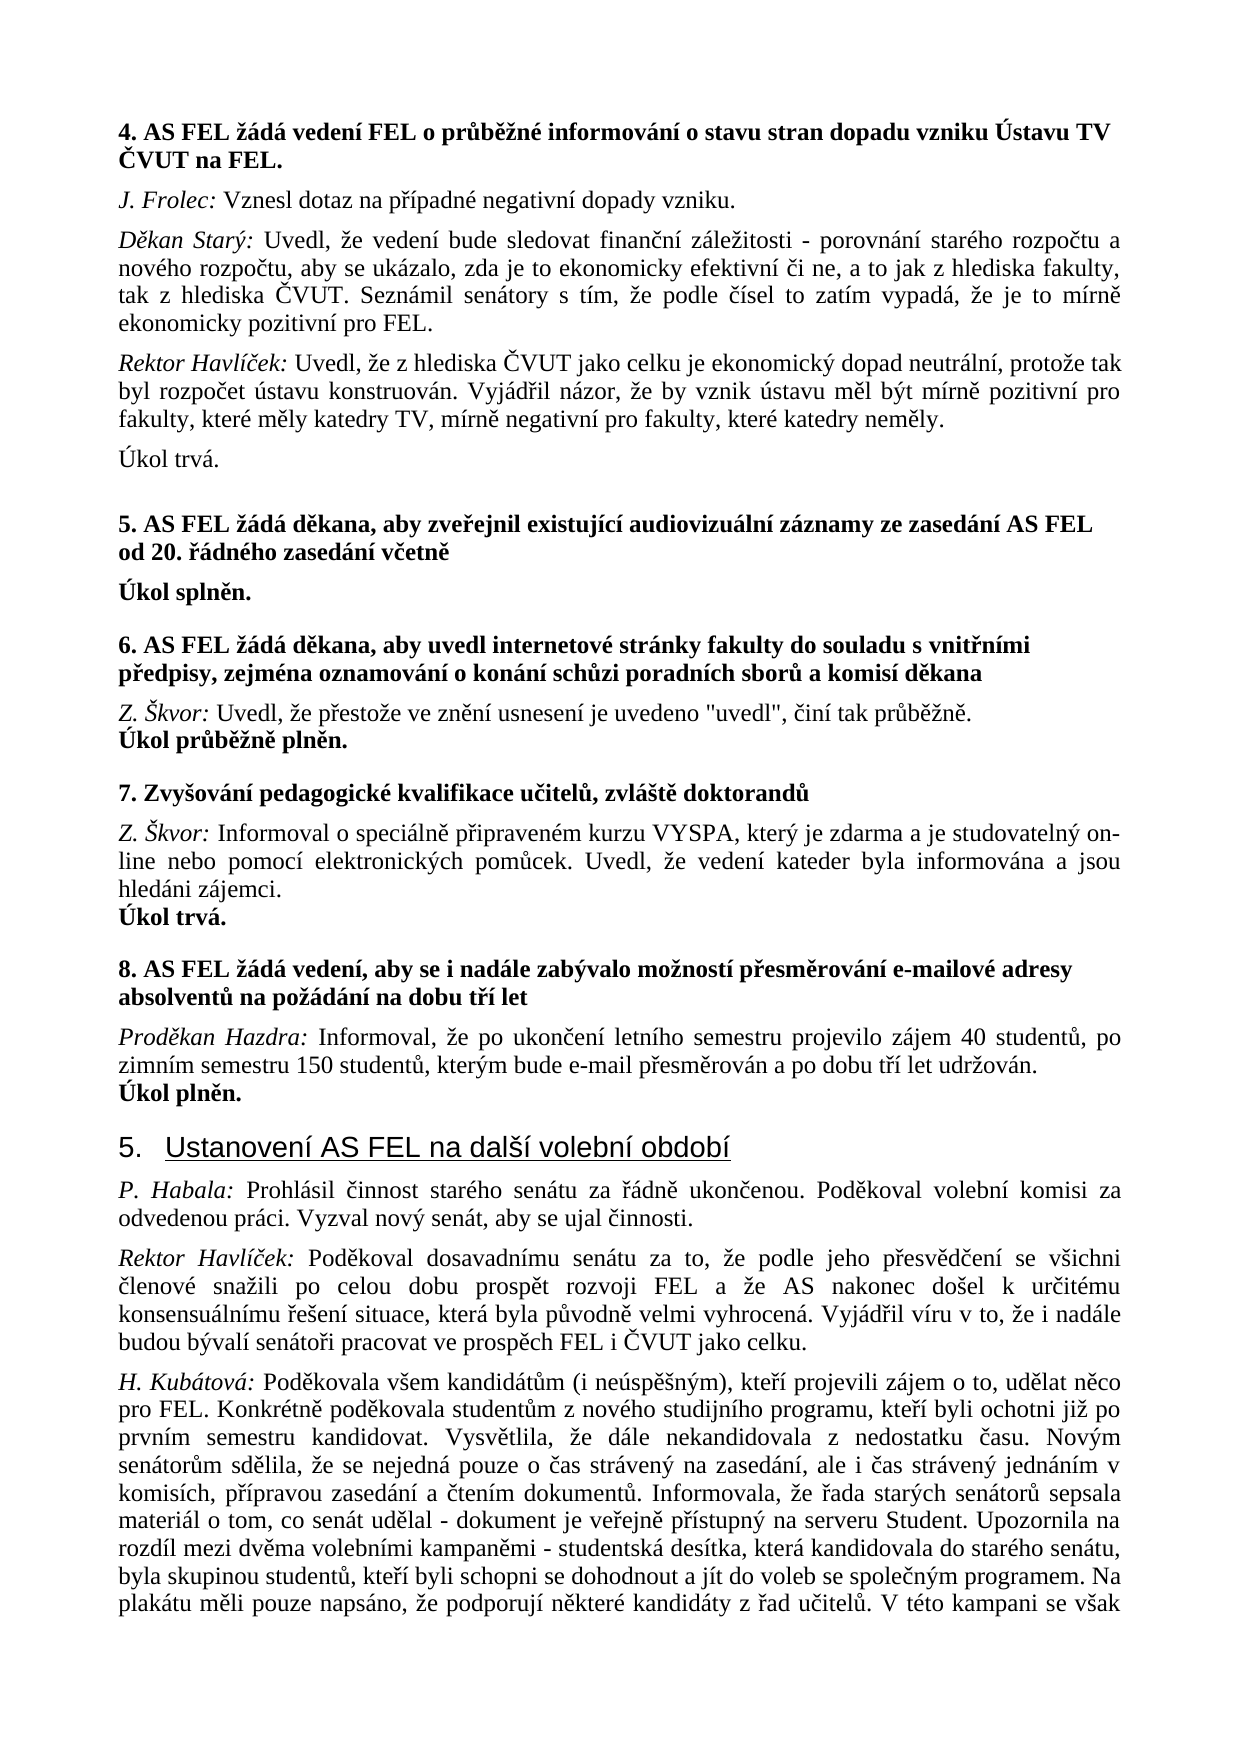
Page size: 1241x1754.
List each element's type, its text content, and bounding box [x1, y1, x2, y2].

text Úkol plněn. [118, 1079, 1122, 1106]
text H. Kubátová: Poděkovala všem kandidátům (i neúspěšným), kteří projevili zájem o to, udělat něco pro FEL. Konkrétně poděkovala studentům z nového studijního programu, kteří byli ochotni již po prvním semestru kandidovat. Vysvětlila, že dále nekandidovala z nedostatku času. Novým senátorům sdělila, že se nejedná pouze o čas strávený na zasedání, ale i čas strávený jednáním v komisích, přípravou zasedání a čtením dokumentů. Informovala, že řada starých senátorů sepsala materiál o tom, co senát udělal - dokument je veřejně přístupný na serveru Student. Upozornila na rozdíl mezi dvěma volebními kampaněmi - studentská desítka, která kandidovala do starého senátu, byla skupinou studentů, kteří byli schopni se dohodnout a jít do voleb se společným programem. Na plakátu měli pouze napsáno, že podporují některé kandidáty z řad učitelů. V této kampani se však [118, 1368, 1122, 1617]
subtitle Ustanovení AS FEL na další volební období [118, 1131, 1122, 1164]
subtitle 5. AS FEL žádá děkana, aby zveřejnil existující audiovizuální záznamy ze zasedání AS FEL od 20. řádného zasedání včetně [118, 510, 1122, 566]
subtitle 8. AS FEL žádá vedení, aby se i nadále zabývalo možností přesměrování e-mailové adresy absolventů na požádání na dobu tří let [118, 955, 1122, 1011]
text Úkol trvá. [118, 445, 1122, 473]
text Úkol splněn. [118, 578, 1122, 606]
text Z. Škvor: Informoval o speciálně připraveném kurzu VYSPA, který je zdarma a je studovatelný on-line nebo pomocí elektronických pomůcek. Uvedl, že vedení kateder byla informována a jsou hledáni zájemci. [118, 819, 1122, 903]
text Úkol trvá. [118, 903, 1122, 930]
subtitle 7. Zvyšování pedagogické kvalifikace učitelů, zvláště doktorandů [118, 779, 1122, 807]
text Úkol průběžně plněn. [118, 727, 1122, 754]
text Proděkan Hazdra: Informoval, že po ukončení letního semestru projevilo zájem 40 studentů, po zimním semestru 150 studentů, kterým bude e-mail přesměrován a po dobu tří let udržován. [118, 1023, 1122, 1079]
text Rektor Havlíček: Poděkoval dosavadnímu senátu za to, že podle jeho přesvědčení se všichni členové snažili po celou dobu prospět rozvoji FEL a že AS nakonec došel k určitému konsensuálnímu řešení situace, která byla původně velmi vyhrocená. Vyjádřil víru v to, že i nadále budou bývalí senátoři pracovat ve prospěch FEL i ČVUT jako celku. [118, 1244, 1122, 1355]
text Z. Škvor: Uvedl, že přestože ve znění usnesení je uvedeno "uvedl", činí tak průběžně. [118, 699, 1122, 727]
text J. Frolec: Vznesl dotaz na případné negativní dopady vzniku. [118, 186, 1122, 214]
subtitle 4. AS FEL žádá vedení FEL o průběžné informování o stavu stran dopadu vzniku Ústavu TV ČVUT na FEL. [118, 118, 1122, 173]
subtitle 6. AS FEL žádá děkana, aby uvedl internetové stránky fakulty do souladu s vnitřními předpisy, zejména oznamování o konání schůzi poradních sborů a komisí děkana [118, 631, 1122, 686]
text Děkan Starý: Uvedl, že vedení bude sledovat finanční záležitosti - porovnání starého rozpočtu a nového rozpočtu, aby se ukázalo, zda je to ekonomicky efektivní či ne, a to jak z hlediska fakulty, tak z hlediska ČVUT. Seznámil senátory s tím, že podle čísel to zatím vypadá, že je to mírně ekonomicky pozitivní pro FEL. [118, 226, 1122, 337]
text P. Habala: Prohlásil činnost starého senátu za řádně ukončenou. Poděkoval volební komisi za odvedenou práci. Vyzval nový senát, aby se ujal činnosti. [118, 1177, 1122, 1232]
text Rektor Havlíček: Uvedl, že z hlediska ČVUT jako celku je ekonomický dopad neutrální, protože tak byl rozpočet ústavu konstruován. Vyjádřil názor, že by vznik ústavu měl být mírně pozitivní pro fakulty, které měly katedry TV, mírně negativní pro fakulty, které katedry neměly. [118, 349, 1122, 433]
